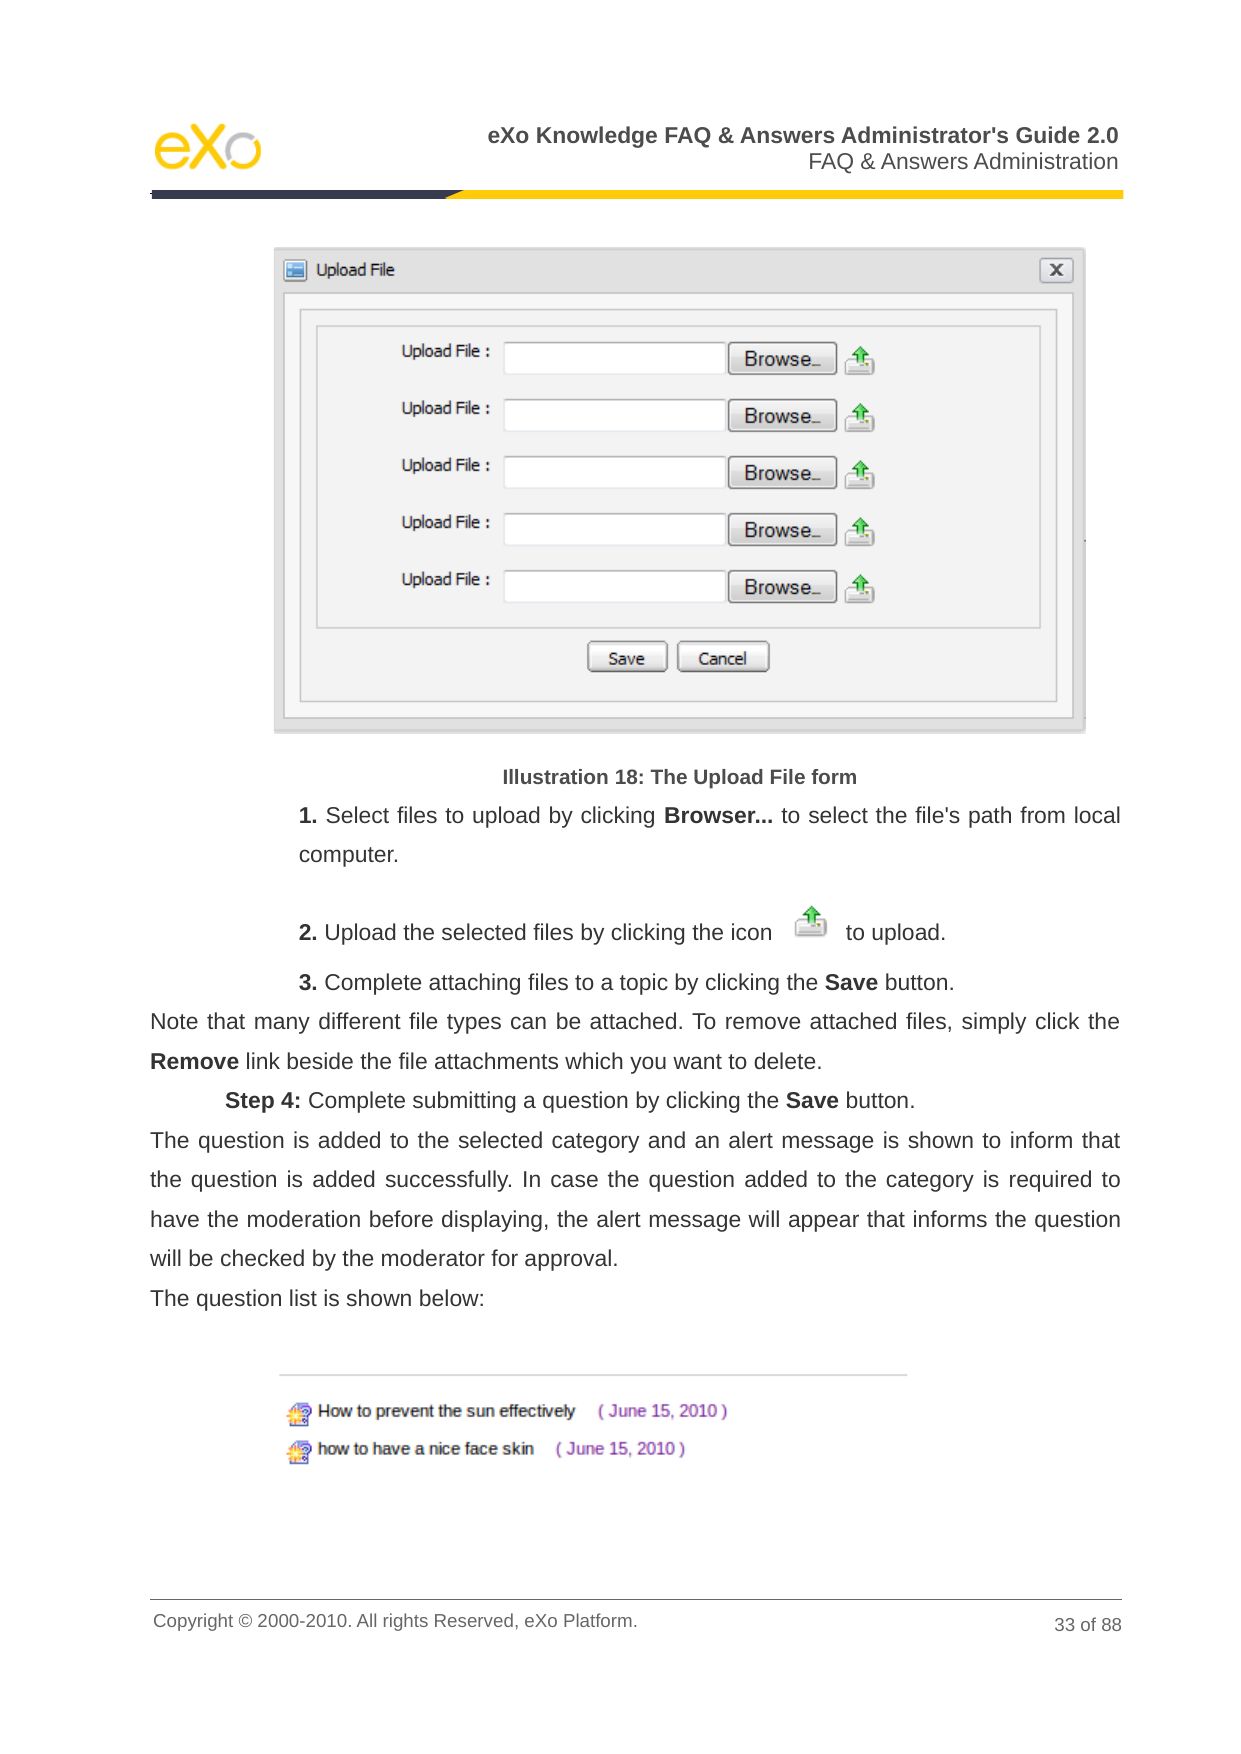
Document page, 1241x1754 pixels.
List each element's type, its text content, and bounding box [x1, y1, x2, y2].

text Note that many different file types can be attached. To remove attached files, simply click the Remove link beside the file attachments which you want to delete. [150, 1008, 1122, 1074]
picture [151, 190, 1124, 199]
text The question is added to the selected category and an alert message is shown to inform that the question is added successfully. In case the question added to the category is required to have the moderation before displaying, the alert message will appear that informs the question will be checked by the moderator for approval. [150, 1127, 1122, 1271]
picture [792, 903, 832, 941]
picture [273, 247, 1086, 734]
text The question list is shown below: [150, 1284, 1122, 1311]
picture [279, 1373, 908, 1499]
list Step 4: Complete submitting a question by clicking the Save button. [187, 1087, 1122, 1113]
picture [155, 123, 262, 170]
list Illustration 18: The Upload File form [274, 734, 1086, 788]
list 3. Complete attaching files to a topic by clicking the Save button. [261, 969, 1122, 995]
list 2. Upload the selected files by clicking the icon to upload. [261, 896, 1122, 948]
list 1. Select files to upload by clicking Browser... to select the file's path from local computer. [261, 223, 1122, 867]
